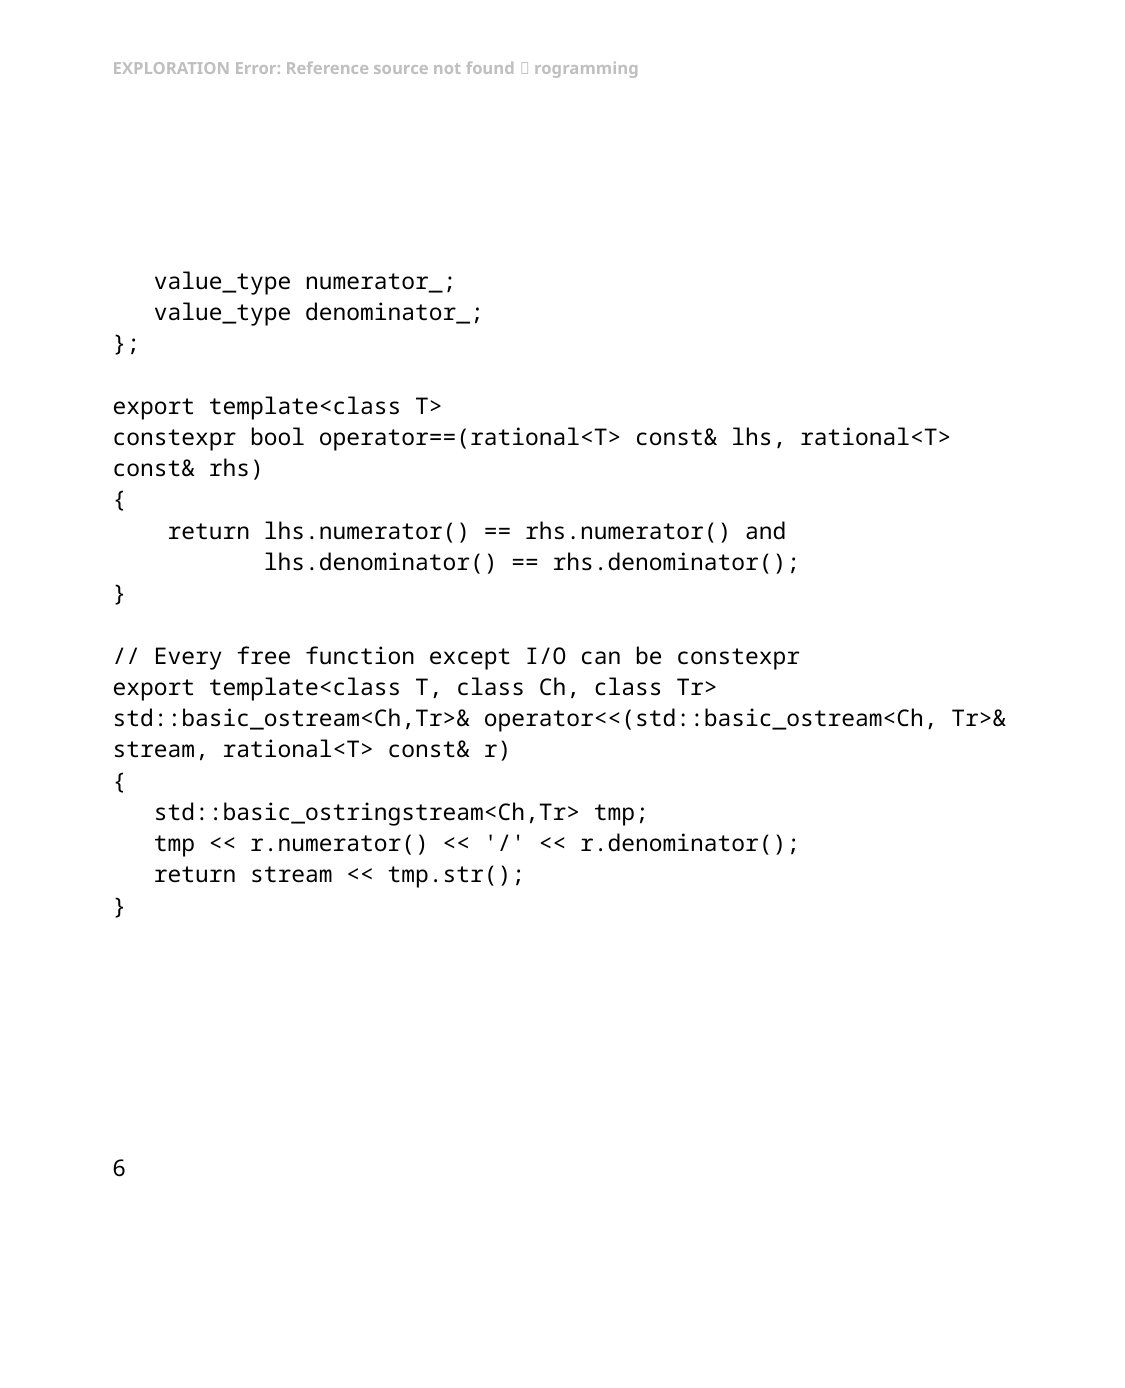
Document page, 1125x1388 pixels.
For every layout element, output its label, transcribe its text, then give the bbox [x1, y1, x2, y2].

text lhs.denominator() == rhs.denominator(); [112, 546, 1012, 577]
text return stream << tmp.str(); [112, 858, 1012, 889]
text constexpr bool operator==(rational<T> const& lhs, rational<T> const& rhs) [112, 421, 1012, 483]
text }; [112, 327, 1012, 358]
text std::basic_ostringstream<Ch,Tr> tmp; [112, 796, 1012, 827]
text value_type denominator_; [112, 296, 1012, 327]
text } [112, 577, 1012, 608]
text { [112, 764, 1012, 796]
text value_type numerator_; [112, 264, 1012, 296]
text } [112, 889, 1012, 921]
text return lhs.numerator() == rhs.numerator() and [112, 514, 1012, 546]
text std::basic_ostream<Ch,Tr>& operator<<(std::basic_ostream<Ch, Tr>& stream, rational<T> const& r) [112, 702, 1012, 764]
text { [112, 483, 1012, 514]
text export template<class T> [112, 389, 1012, 421]
text export template<class T, class Ch, class Tr> [112, 671, 1012, 702]
text // Every free function except I/O can be constexpr [112, 639, 1012, 671]
text tmp << r.numerator() << '/' << r.denominator(); [112, 827, 1012, 858]
